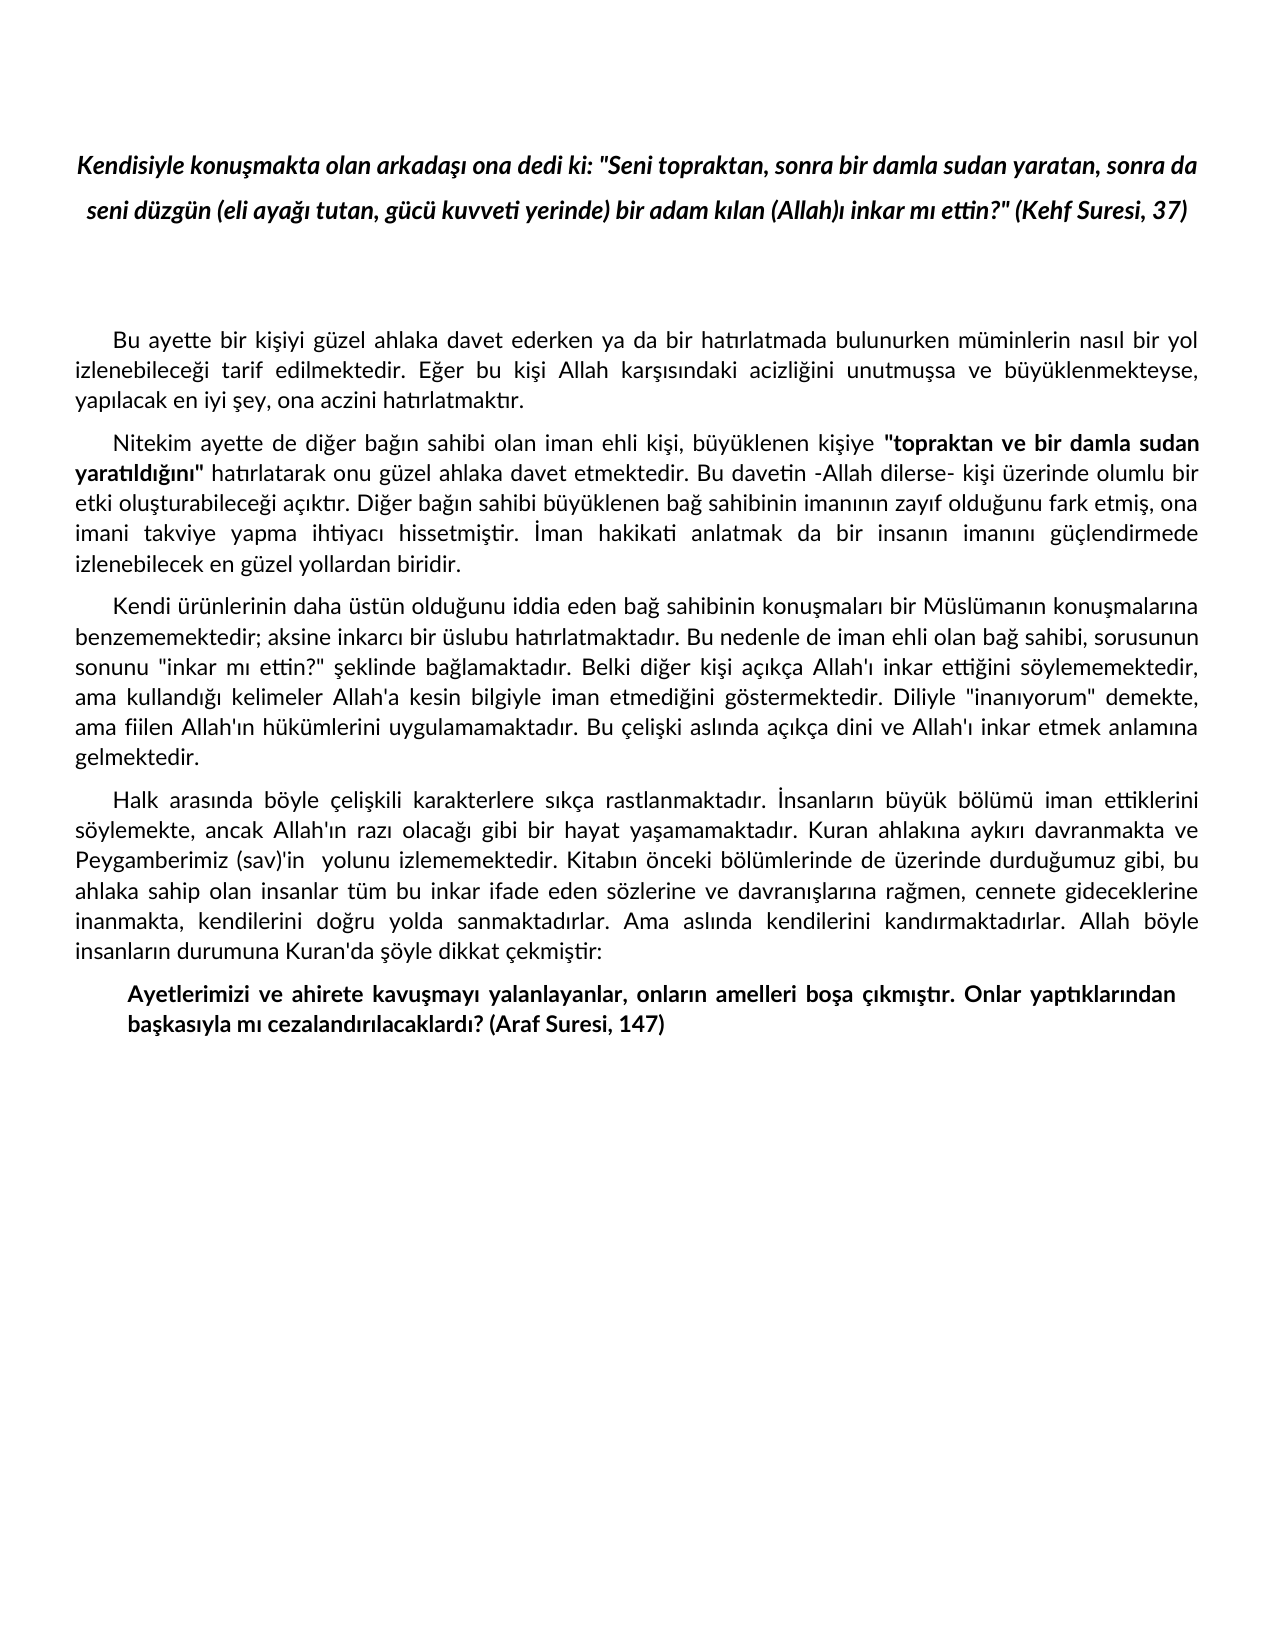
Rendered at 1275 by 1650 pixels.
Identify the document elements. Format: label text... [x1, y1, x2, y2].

text Kendi ürünlerinin daha üstün olduğunu iddia eden bağ sahibinin konuşmaları bir Müslümanın konuşmalarına benzememektedir; aksine inkarcı bir üslubu hatırlatmaktadır. Bu nedenle de iman ehli olan bağ sahibi, sorusunun sonunu "inkar mı ettin?" şeklinde bağlamaktadır. Belki diğer kişi açıkça Allah'ı inkar ettiğini söylememektedir, ama kullandığı kelimeler Allah'a kesin bilgiyle iman etmediğini göstermektedir. Diliyle "inanıyorum" demekte, ama fiilen Allah'ın hükümlerini uygulamamaktadır. Bu çelişki aslında açıkça dini ve Allah'ı inkar etmek anlamına gelmektedir. [75, 592, 1200, 771]
text Ayetlerimizi ve ahirete kavuşmayı yalanlayanlar, onların amelleri boşa çıkmıştır. Onlar yaptıklarından başkasıyla mı cezalandırılacaklardı? (Araf Suresi, 147) [127, 979, 1177, 1037]
text Nitekim ayette de diğer bağın sahibi olan iman ehli kişi, büyüklenen kişiye "topraktan ve bir damla sudan yaratıldığını" hatırlatarak onu güzel ahlaka davet etmektedir. Bu davetin -Allah dilerse- kişi üzerinde olumlu bir etki oluşturabileceği açıktır. Diğer bağın sahibi büyüklenen bağ sahibinin imanının zayıf olduğunu fark etmiş, ona imani takviye yapma ihtiyacı hissetmiştir. İman hakikati anlatmak da bir insanın imanını güçlendirmede izlenebilecek en güzel yollardan biridir. [75, 428, 1200, 577]
text Halk arasında böyle çelişkili karakterlere sıkça rastlanmaktadır. İnsanların büyük bölümü iman ettiklerini söylemekte, ancak Allah'ın razı olacağı gibi bir hayat yaşamamaktadır. Kuran ahlakına aykırı davranmakta ve Peygamberimiz (sav)'in yolunu izlememektedir. Kitabın önceki bölümlerinde de üzerinde durduğumuz gibi, bu ahlaka sahip olan insanlar tüm bu inkar ifade eden sözlerine ve davranışlarına rağmen, cennete gideceklerine inanmakta, kendilerini doğru yolda sanmaktadırlar. Ama aslında kendilerini kandırmaktadırlar. Allah böyle insanların durumuna Kuran'da şöyle dikkat çekmiştir: [75, 786, 1200, 964]
text Bu ayette bir kişiyi güzel ahlaka davet ederken ya da bir hatırlatmada bulunurken müminlerin nasıl bir yol izlenebileceği tarif edilmektedir. Eğer bu kişi Allah karşısındaki acizliğini unutmuşsa ve büyüklenmekteyse, yapılacak en iyi şey, ona aczini hatırlatmaktır. [75, 325, 1200, 413]
text Kendisiyle konuşmakta olan arkadaşı ona dedi ki: "Seni topraktan, sonra bir damla sudan yaratan, sonra da seni düzgün (eli ayağı tutan, gücü kuvveti yerinde) bir adam kılan (Allah)ı inkar mı ettin?" (Kehf Suresi, 37) [75, 150, 1200, 225]
